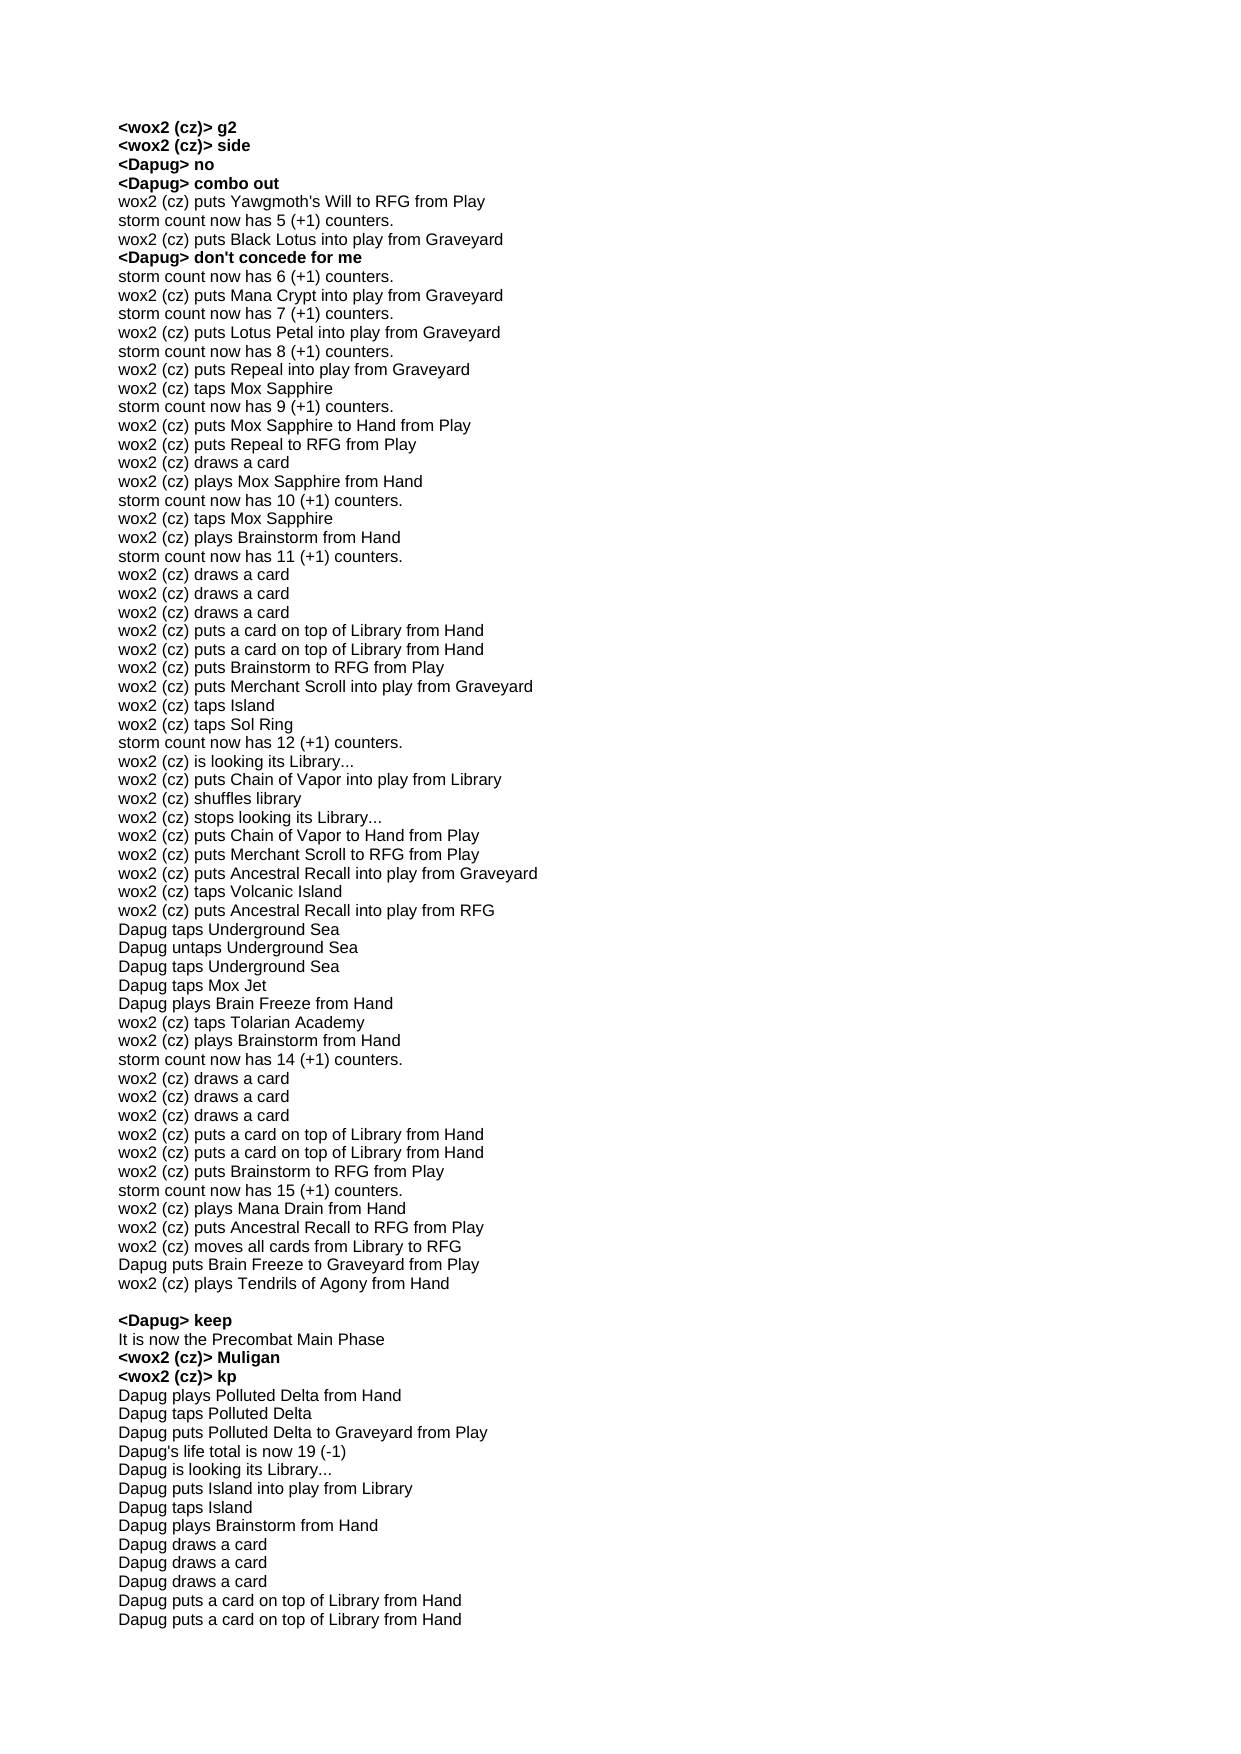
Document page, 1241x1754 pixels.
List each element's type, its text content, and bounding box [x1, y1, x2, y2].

text Dapug taps Polluted Delta [118, 1405, 1122, 1423]
text storm count now has 6 (+1) counters. [118, 267, 1122, 286]
text wox2 (cz) draws a card [118, 566, 1122, 584]
text wox2 (cz) puts Ancestral Recall into play from RFG [118, 901, 1122, 920]
text wox2 (cz) puts Chain of Vapor to Hand from Play [118, 827, 1122, 845]
text Dapug untaps Underground Sea [118, 938, 1122, 957]
text wox2 (cz) puts a card on top of Library from Hand [118, 1125, 1122, 1144]
text Dapug puts Island into play from Library [118, 1479, 1122, 1498]
text wox2 (cz) draws a card [118, 584, 1122, 603]
text wox2 (cz) puts Merchant Scroll to RFG from Play [118, 845, 1122, 864]
text <wox2 (cz)> g2 [118, 118, 1122, 137]
text <Dapug> keep [118, 1311, 1122, 1330]
text wox2 (cz) draws a card [118, 1106, 1122, 1125]
text Dapug is looking its Library... [118, 1461, 1122, 1479]
text storm count now has 12 (+1) counters. [118, 733, 1122, 752]
text storm count now has 7 (+1) counters. [118, 304, 1122, 323]
text wox2 (cz) puts Mox Sapphire to Hand from Play [118, 416, 1122, 435]
text storm count now has 5 (+1) counters. [118, 211, 1122, 230]
text wox2 (cz) puts a card on top of Library from Hand [118, 622, 1122, 640]
text Dapug plays Brainstorm from Hand [118, 1517, 1122, 1535]
text wox2 (cz) is looking its Library... [118, 752, 1122, 771]
text Dapug puts Brain Freeze to Graveyard from Play [118, 1256, 1122, 1274]
text wox2 (cz) taps Mox Sapphire [118, 510, 1122, 528]
text wox2 (cz) puts Lotus Petal into play from Graveyard [118, 323, 1122, 342]
text Dapug's life total is now 19 (-1) [118, 1442, 1122, 1461]
text storm count now has 11 (+1) counters. [118, 547, 1122, 566]
text wox2 (cz) puts Repeal into play from Graveyard [118, 361, 1122, 379]
text wox2 (cz) plays Brainstorm from Hand [118, 1032, 1122, 1050]
text It is now the Precombat Main Phase [118, 1330, 1122, 1349]
text wox2 (cz) puts a card on top of Library from Hand [118, 1144, 1122, 1162]
text wox2 (cz) plays Brainstorm from Hand [118, 528, 1122, 547]
text Dapug puts a card on top of Library from Hand [118, 1591, 1122, 1610]
text wox2 (cz) plays Tendrils of Agony from Hand [118, 1274, 1122, 1293]
text storm count now has 9 (+1) counters. [118, 398, 1122, 416]
text wox2 (cz) puts Repeal to RFG from Play [118, 435, 1122, 454]
text storm count now has 15 (+1) counters. [118, 1181, 1122, 1199]
text wox2 (cz) taps Island [118, 696, 1122, 715]
text wox2 (cz) puts Brainstorm to RFG from Play [118, 659, 1122, 677]
text Dapug draws a card [118, 1572, 1122, 1591]
text <Dapug> no [118, 155, 1122, 174]
text <Dapug> combo out [118, 174, 1122, 193]
text wox2 (cz) taps Mox Sapphire [118, 379, 1122, 398]
text wox2 (cz) puts Mana Crypt into play from Graveyard [118, 286, 1122, 304]
text wox2 (cz) draws a card [118, 1069, 1122, 1088]
text wox2 (cz) shuffles library [118, 789, 1122, 808]
text storm count now has 10 (+1) counters. [118, 491, 1122, 510]
text Dapug draws a card [118, 1535, 1122, 1554]
text wox2 (cz) taps Volcanic Island [118, 883, 1122, 901]
text Dapug plays Polluted Delta from Hand [118, 1386, 1122, 1405]
text <Dapug> don't concede for me [118, 249, 1122, 267]
text wox2 (cz) draws a card [118, 603, 1122, 622]
text wox2 (cz) puts Yawgmoth's Will to RFG from Play [118, 193, 1122, 211]
text storm count now has 14 (+1) counters. [118, 1050, 1122, 1069]
text wox2 (cz) puts Brainstorm to RFG from Play [118, 1162, 1122, 1181]
text wox2 (cz) taps Tolarian Academy [118, 1013, 1122, 1032]
text wox2 (cz) puts Black Lotus into play from Graveyard [118, 230, 1122, 249]
text wox2 (cz) puts Chain of Vapor into play from Library [118, 771, 1122, 789]
text wox2 (cz) plays Mana Drain from Hand [118, 1199, 1122, 1218]
text storm count now has 8 (+1) counters. [118, 342, 1122, 361]
text Dapug taps Mox Jet [118, 976, 1122, 994]
text Dapug plays Brain Freeze from Hand [118, 994, 1122, 1013]
text Dapug draws a card [118, 1554, 1122, 1572]
text wox2 (cz) puts Ancestral Recall to RFG from Play [118, 1218, 1122, 1237]
text wox2 (cz) draws a card [118, 454, 1122, 472]
text Dapug taps Underground Sea [118, 957, 1122, 976]
text <wox2 (cz)> side [118, 137, 1122, 155]
text <wox2 (cz)> kp [118, 1367, 1122, 1386]
text Dapug puts a card on top of Library from Hand [118, 1610, 1122, 1628]
text wox2 (cz) moves all cards from Library to RFG [118, 1237, 1122, 1256]
text <wox2 (cz)> Muligan [118, 1349, 1122, 1367]
text wox2 (cz) taps Sol Ring [118, 715, 1122, 733]
text wox2 (cz) puts Merchant Scroll into play from Graveyard [118, 677, 1122, 696]
text wox2 (cz) stops looking its Library... [118, 808, 1122, 827]
text Dapug taps Underground Sea [118, 920, 1122, 938]
text wox2 (cz) plays Mox Sapphire from Hand [118, 472, 1122, 491]
text wox2 (cz) draws a card [118, 1088, 1122, 1106]
text Dapug taps Island [118, 1498, 1122, 1517]
text Dapug puts Polluted Delta to Graveyard from Play [118, 1423, 1122, 1442]
text wox2 (cz) puts Ancestral Recall into play from Graveyard [118, 864, 1122, 883]
text wox2 (cz) puts a card on top of Library from Hand [118, 640, 1122, 659]
